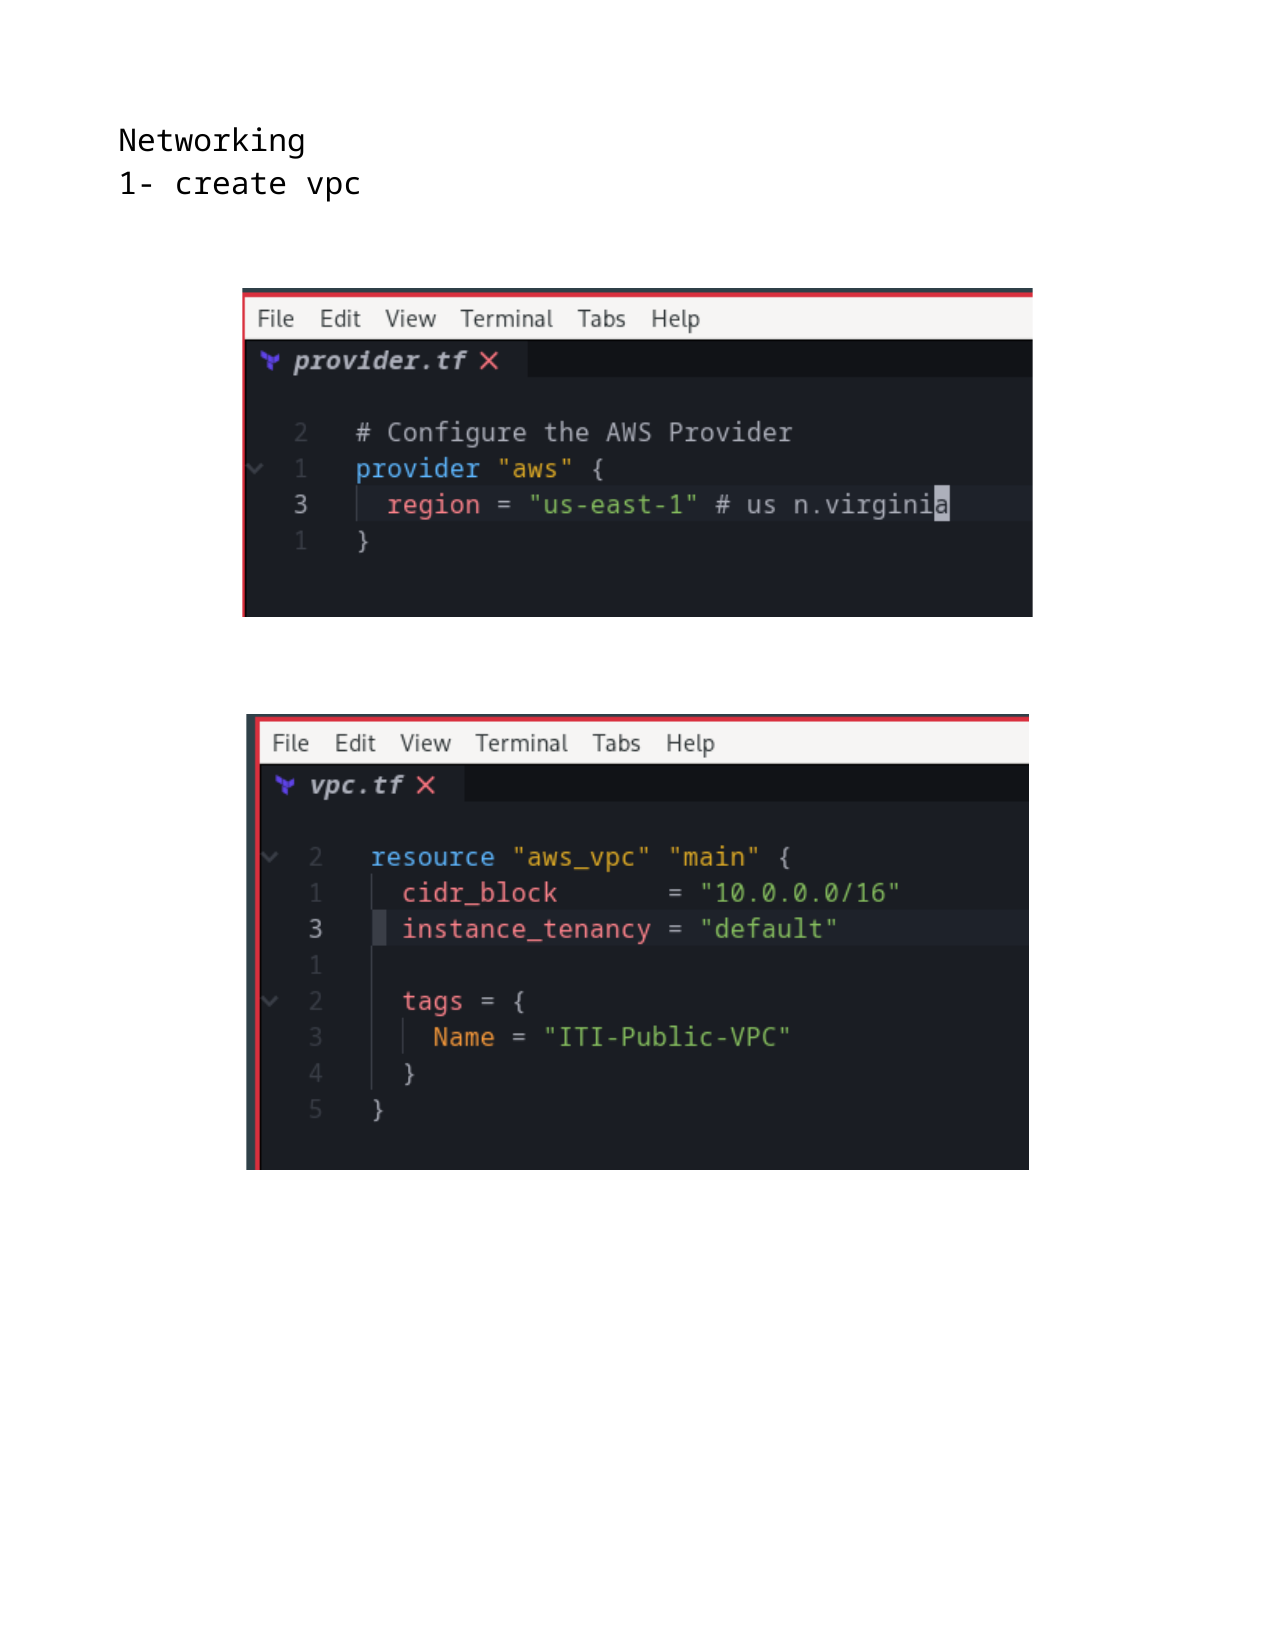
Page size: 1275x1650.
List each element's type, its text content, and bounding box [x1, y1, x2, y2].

text Networking [118, 118, 1157, 161]
text 1- create vpc [118, 161, 1157, 203]
picture [242, 288, 1033, 617]
picture [246, 714, 1029, 1170]
